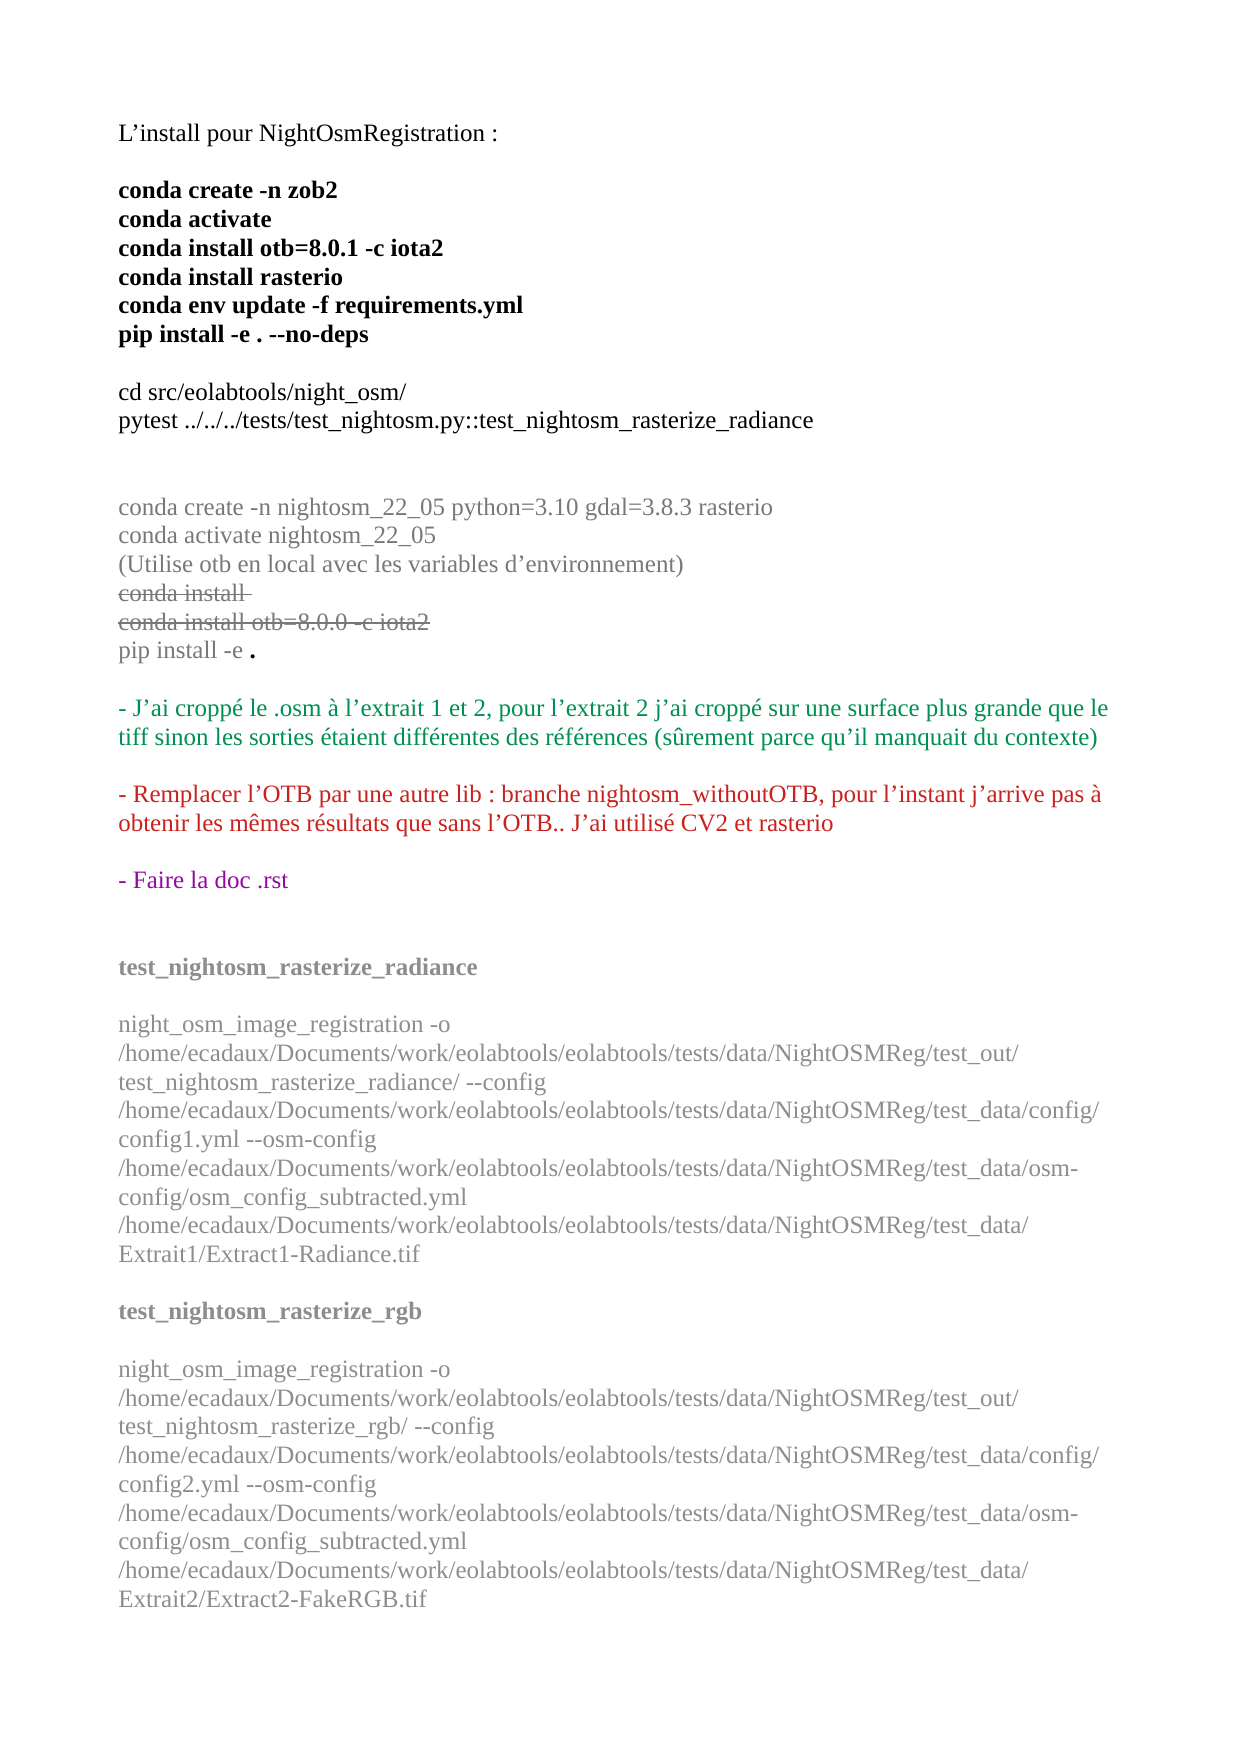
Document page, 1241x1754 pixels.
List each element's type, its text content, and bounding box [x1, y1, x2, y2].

text - J’ai croppé le .osm à l’extrait 1 et 2, pour l’extrait 2 j’ai croppé sur une surface plus grande que le tiff sinon les sorties étaient différentes des références (sûrement parce qu’il manquait du contexte) [118, 693, 1122, 751]
text test_nightosm_rasterize_radiance [118, 952, 1122, 981]
text cd src/eolabtools/night_osm/ [118, 377, 1122, 406]
text night_osm_image_registration -o /home/ecadaux/Documents/work/eolabtools/eolabtools/tests/data/NightOSMReg/test_out/test_nightosm_rasterize_rgb/ --config /home/ecadaux/Documents/work/eolabtools/eolabtools/tests/data/NightOSMReg/test_data/config/config2.yml --osm-config /home/ecadaux/Documents/work/eolabtools/eolabtools/tests/data/NightOSMReg/test_data/osm-config/osm_config_subtracted.yml /home/ecadaux/Documents/work/eolabtools/eolabtools/tests/data/NightOSMReg/test_data/Extrait2/Extract2-FakeRGB.tif [118, 1354, 1122, 1613]
text conda activate [118, 204, 1122, 233]
text conda install otb=8.0.0 -c iota2 [118, 607, 1122, 636]
text conda activate nightosm_22_05 [118, 521, 1122, 549]
text night_osm_image_registration -o /home/ecadaux/Documents/work/eolabtools/eolabtools/tests/data/NightOSMReg/test_out/test_nightosm_rasterize_radiance/ --config /home/ecadaux/Documents/work/eolabtools/eolabtools/tests/data/NightOSMReg/test_data/config/config1.yml --osm-config /home/ecadaux/Documents/work/eolabtools/eolabtools/tests/data/NightOSMReg/test_data/osm-config/osm_config_subtracted.yml /home/ecadaux/Documents/work/eolabtools/eolabtools/tests/data/NightOSMReg/test_data/Extrait1/Extract1-Radiance.tif [118, 1009, 1122, 1268]
text pip install -e . --no-deps [118, 319, 1122, 348]
text conda create -n zob2 [118, 176, 1122, 204]
text - Faire la doc .rst [118, 866, 1122, 894]
text pytest ../../../tests/test_nightosm.py::test_nightosm_rasterize_radiance [118, 406, 1122, 434]
text conda create -n nightosm_22_05 python=3.10 gdal=3.8.3 rasterio [118, 492, 1122, 521]
text conda install otb=8.0.1 -c iota2 [118, 233, 1122, 262]
text conda install rasterio [118, 262, 1122, 291]
text L’install pour NightOsmRegistration : [118, 118, 1122, 147]
text pip install -e . [118, 636, 1122, 664]
text conda env update -f requirements.yml [118, 291, 1122, 319]
text (Utilise otb en local avec les variables d’environnement) [118, 549, 1122, 578]
text conda install [118, 578, 1122, 607]
text test_nightosm_rasterize_rgb [118, 1296, 1122, 1325]
text - Remplacer l’OTB par une autre lib : branche nightosm_withoutOTB, pour l’instant j’arrive pas à obtenir les mêmes résultats que sans l’OTB.. J’ai utilisé CV2 et rasterio [118, 779, 1122, 837]
